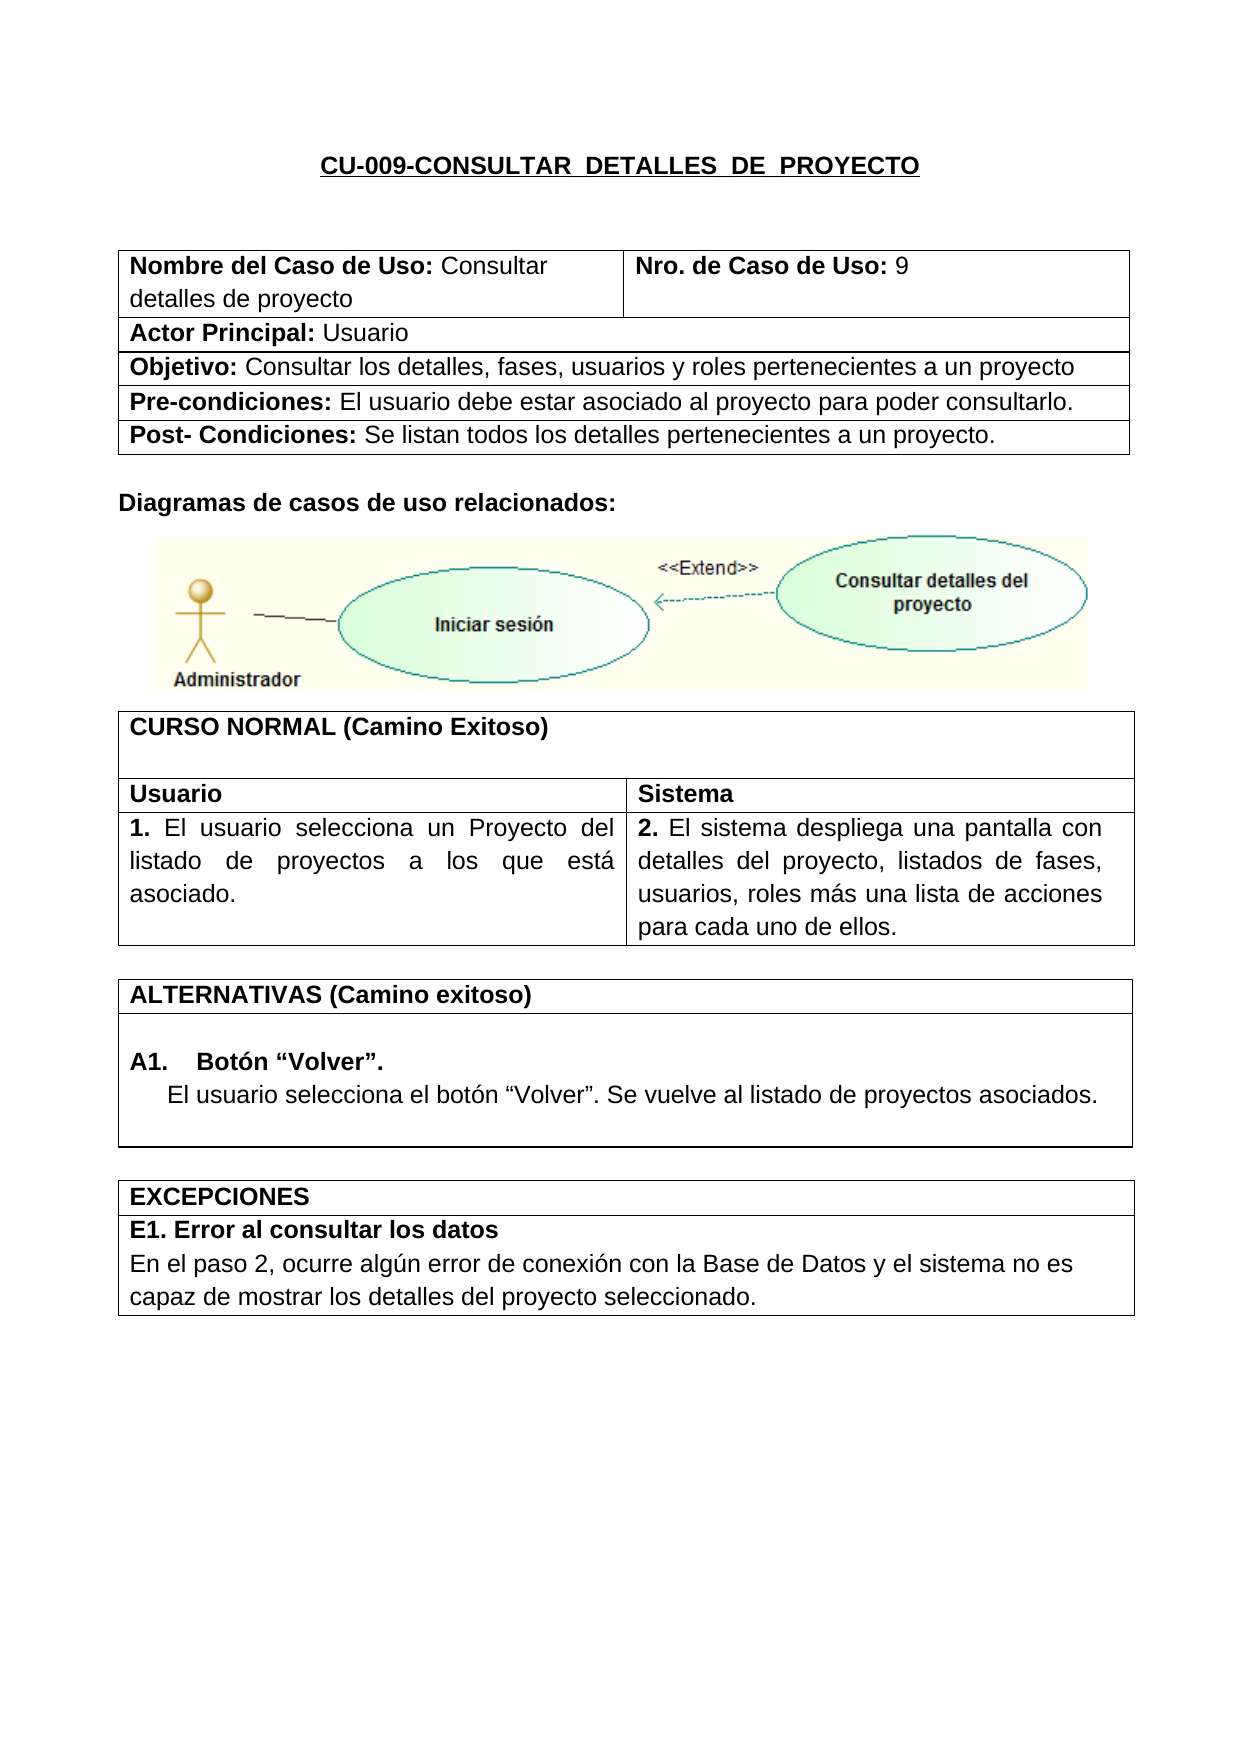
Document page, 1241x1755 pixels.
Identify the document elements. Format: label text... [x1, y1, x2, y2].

text CU-009-CONSULTAR_DETALLES_DE_PROYECTO [118, 151, 1122, 180]
table_header CURSO NORMAL (Camino Exitoso) [119, 712, 1134, 778]
table_header Nro. de Caso de Uso: 9 [624, 251, 1129, 317]
table_cell Pre-condiciones: El usuario debe estar asociado al proyecto para poder consultarlo. [119, 386, 1129, 419]
table_cell Actor Principal: Usuario [119, 318, 1129, 351]
table_cell 2. El sistema despliega una pantalla con detalles del proyecto, listados de fases, usuarios, roles más una lista de acciones para cada uno de ellos. [627, 813, 1134, 945]
table_cell Usuario [119, 779, 626, 812]
table_header EXCEPCIONES [119, 1181, 1134, 1214]
table_cell A1. Botón “Volver”. El usuario selecciona el botón “Volver”. Se vuelve al listado de proyectos asociados. [119, 1014, 1132, 1146]
table_header Nombre del Caso de Uso: Consultar detalles de proyecto [119, 251, 623, 317]
table_cell Sistema [627, 779, 1134, 812]
table_cell E1. Error al consultar los datos En el paso 2, ocurre algún error de conexión con la Base de Datos y el sistema no es capaz de mostrar los detalles del proyecto seleccionado. [119, 1216, 1134, 1314]
text Diagramas de casos de uso relacionados: [118, 488, 1122, 516]
table_cell 1. El usuario selecciona un Proyecto del listado de proyectos a los que está asociado. [119, 813, 626, 945]
table_cell Post- Condiciones: Se listan todos los detalles pertenecientes a un proyecto. [119, 421, 1129, 453]
table_cell Objetivo: Consultar los detalles, fases, usuarios y roles pertenecientes a un proyecto [119, 353, 1129, 385]
table_header ALTERNATIVAS (Camino exitoso) [119, 980, 1132, 1013]
